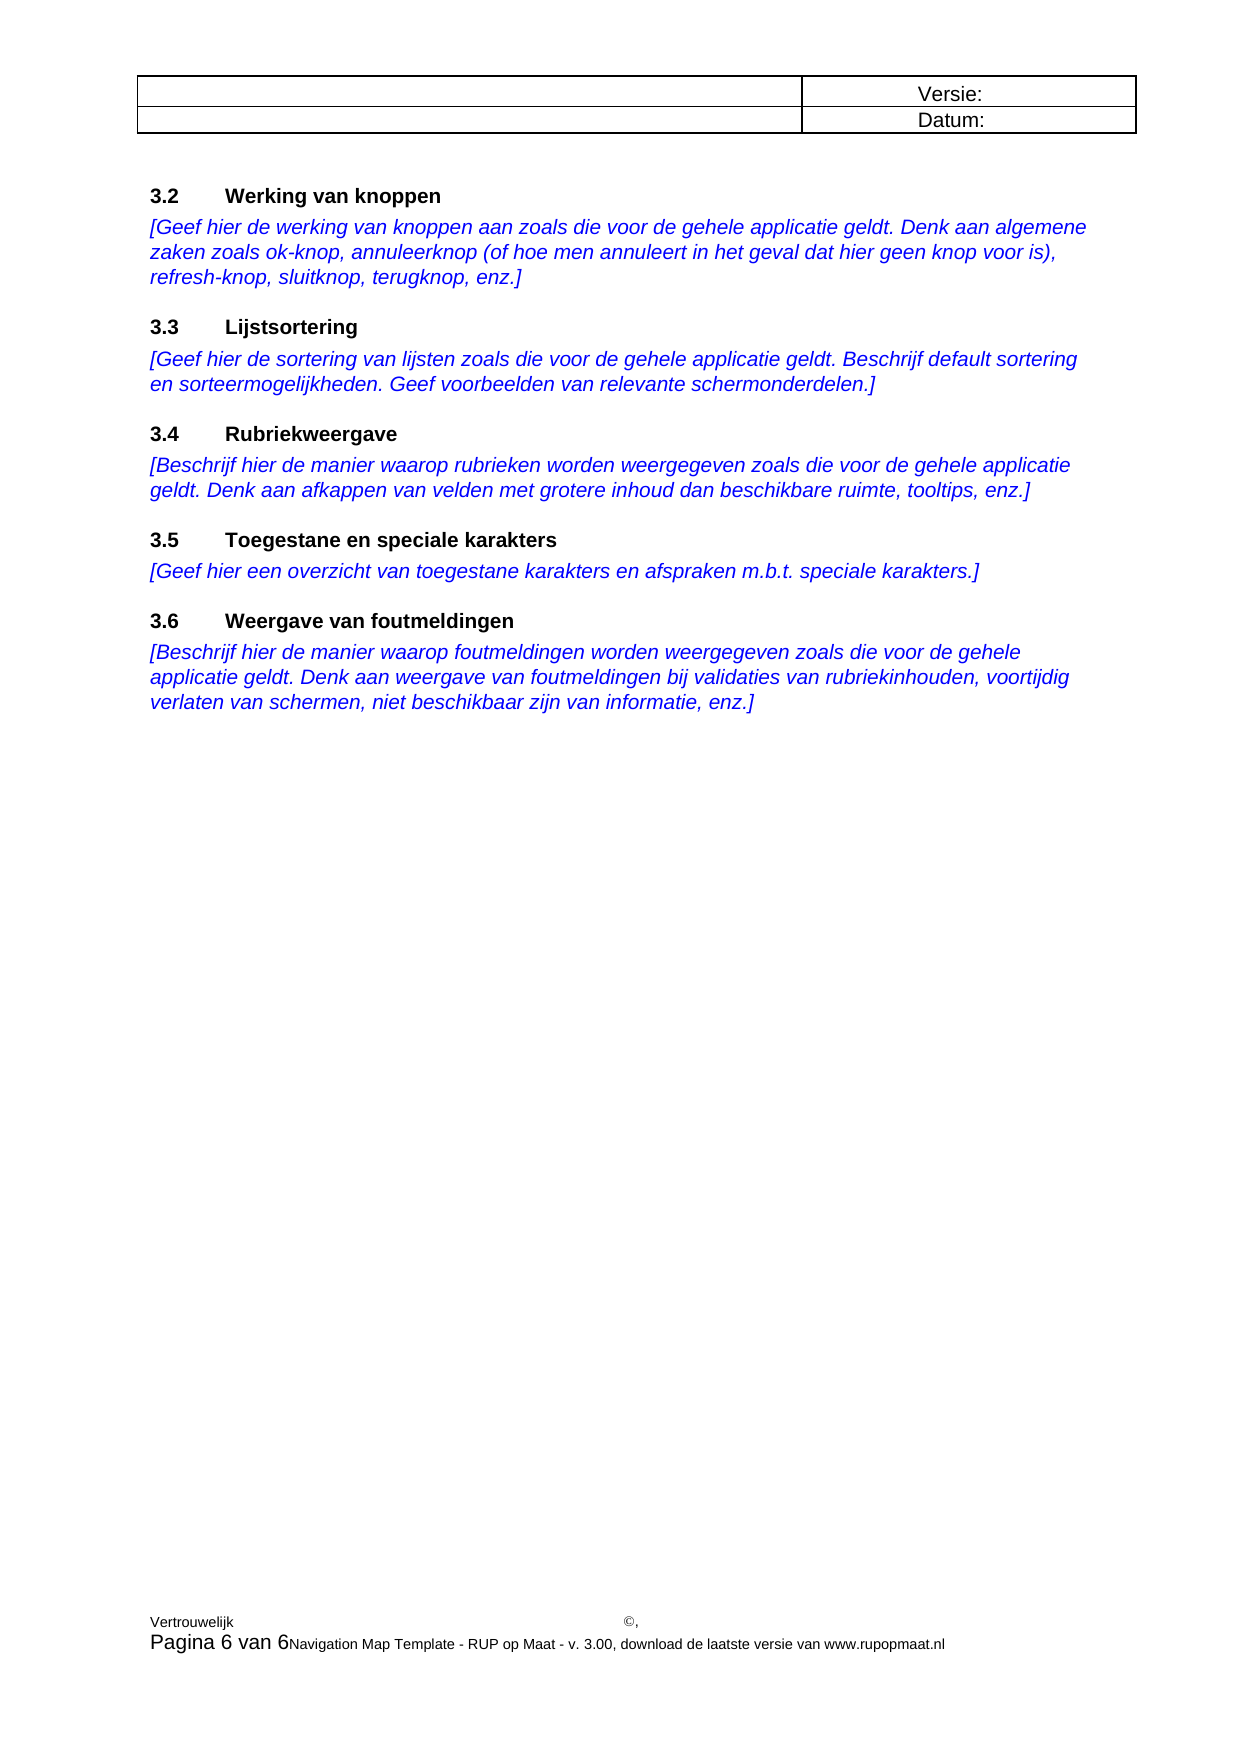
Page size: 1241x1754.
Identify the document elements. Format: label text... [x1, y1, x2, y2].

text [Beschrijf hier de manier waarop foutmeldingen worden weergegeven zoals die voor de gehele applicatie geldt. Denk aan weergave van foutmeldingen bij validaties van rubriekinhouden, voortijdig verlaten van schermen, niet beschikbaar zijn van informatie, enz.] [150, 639, 1090, 714]
text [Beschrijf hier de manier waarop rubrieken worden weergegeven zoals die voor de gehele applicatie geldt. Denk aan afkappen van velden met grotere inhoud dan beschikbare ruimte, tooltips, enz.] [150, 452, 1090, 502]
text [Geef hier de sortering van lijsten zoals die voor de gehele applicatie geldt. Beschrijf default sortering en sorteermogelijkheden. Geef voorbeelden van relevante schermonderdelen.] [150, 345, 1090, 395]
subtitle Lijstsortering [150, 314, 1090, 339]
text [Geef hier een overzicht van toegestane karakters en afspraken m.b.t. speciale karakters.] [150, 558, 1090, 583]
text [Geef hier de werking van knoppen aan zoals die voor de gehele applicatie geldt. Denk aan algemene zaken zoals ok-knop, annuleerknop (of hoe men annuleert in het geval dat hier geen knop voor is), refresh-knop, sluitknop, terugknop, enz.] [150, 214, 1090, 289]
subtitle Werking van knoppen [150, 183, 1090, 208]
subtitle Weergave van foutmeldingen [150, 608, 1090, 633]
subtitle Rubriekweergave [150, 420, 1090, 445]
subtitle Toegestane en speciale karakters [150, 527, 1090, 552]
